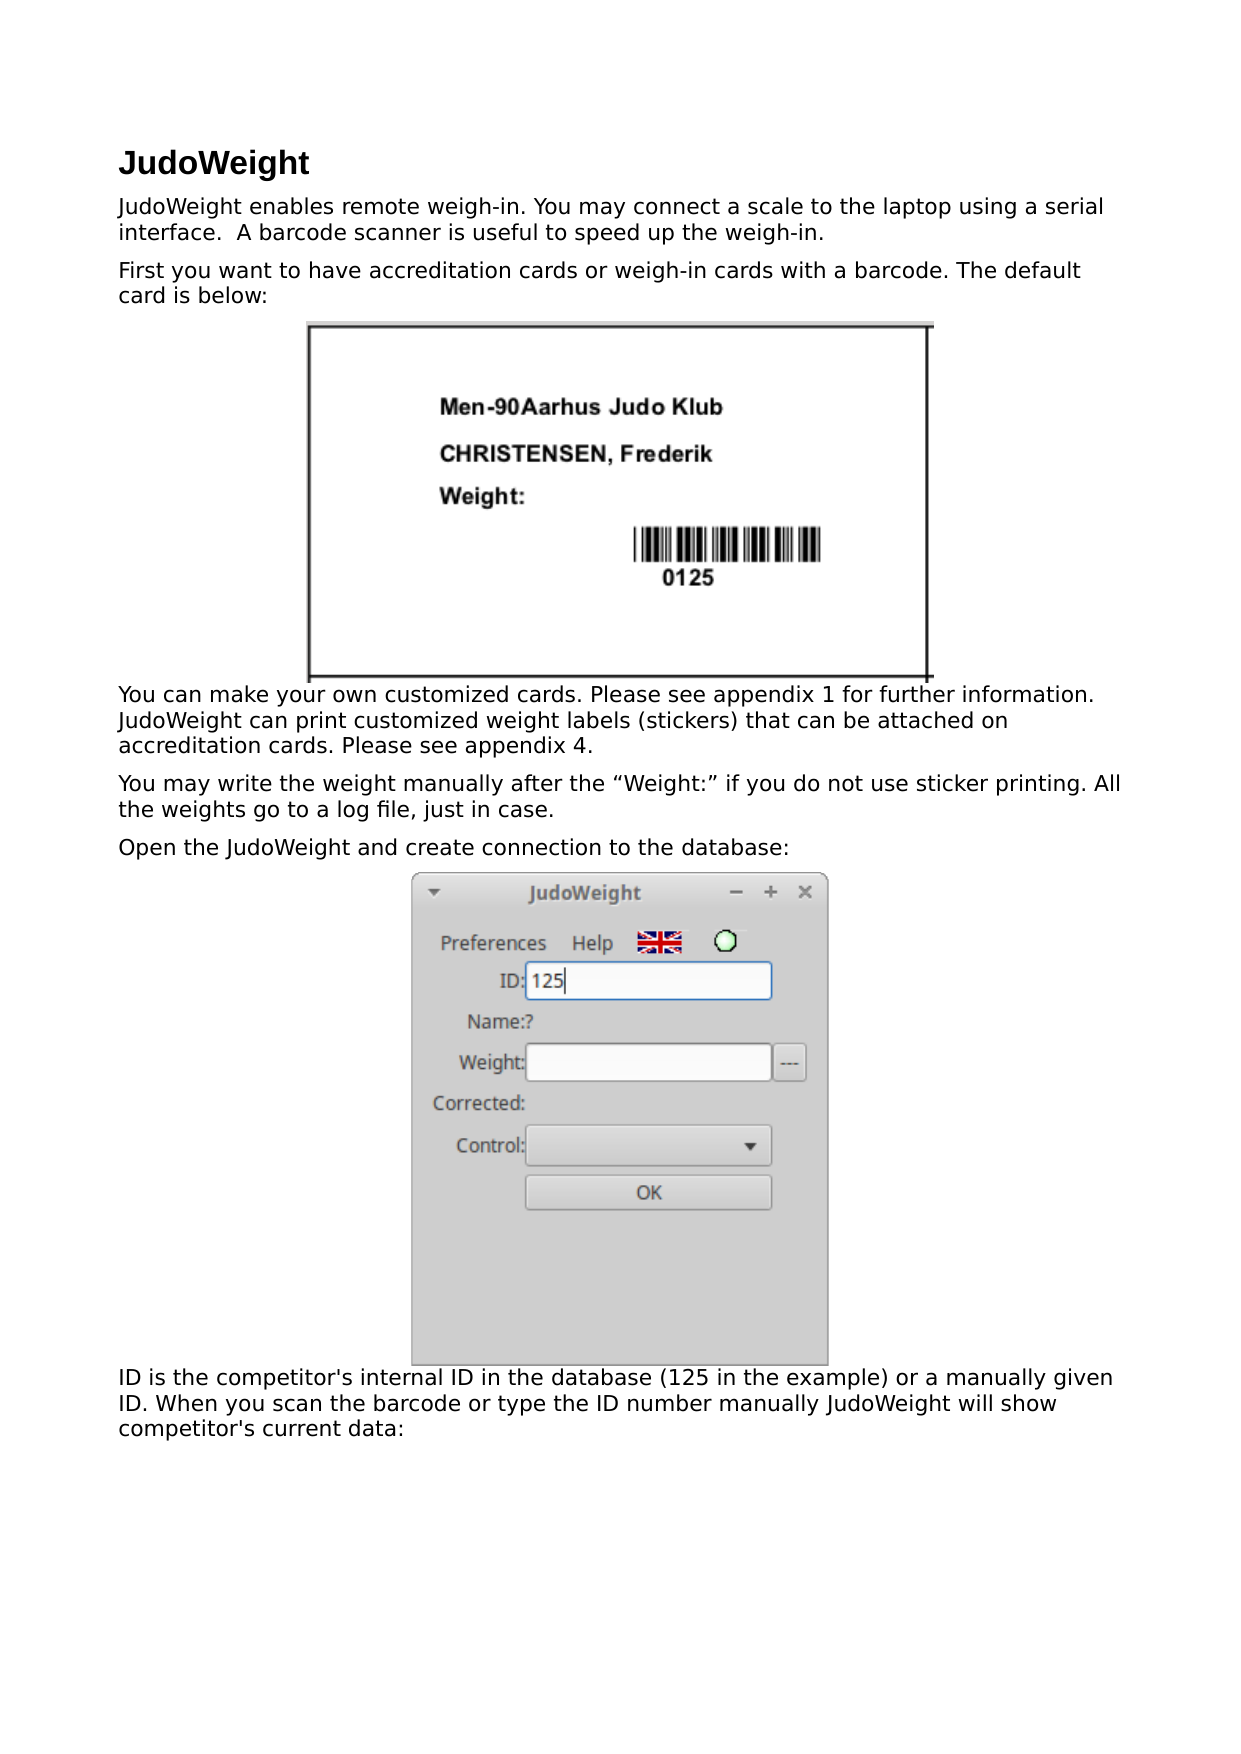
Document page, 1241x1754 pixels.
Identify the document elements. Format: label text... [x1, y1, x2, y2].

text You may write the weight manually after the “Weight:” if you do not use sticker printing. All the weights go to a log file, just in case. [118, 771, 1122, 822]
text You can make your own customized cards. Please see appendix 1 for further information. JudoWeight can print customized weight labels (stickers) that can be attached on accreditation cards. Please see appendix 4. [118, 321, 1122, 759]
subtitle JudoWeight [118, 143, 1122, 182]
text JudoWeight enables remote weigh-in. You may connect a scale to the laptop using a serial interface. A barcode scanner is useful to speed up the weigh-in. [118, 194, 1122, 245]
text First you want to have accreditation cards or weigh-in cards with a barcode. The default card is below: [118, 258, 1122, 309]
picture [306, 321, 934, 683]
picture [411, 872, 829, 1366]
text Open the JudoWeight and create connection to the database: [118, 835, 1122, 860]
text ID is the competitor's internal ID in the database (125 in the example) or a manually given ID. When you scan the barcode or type the ID number manually JudoWeight will show competitor's current data: [118, 921, 1122, 1442]
